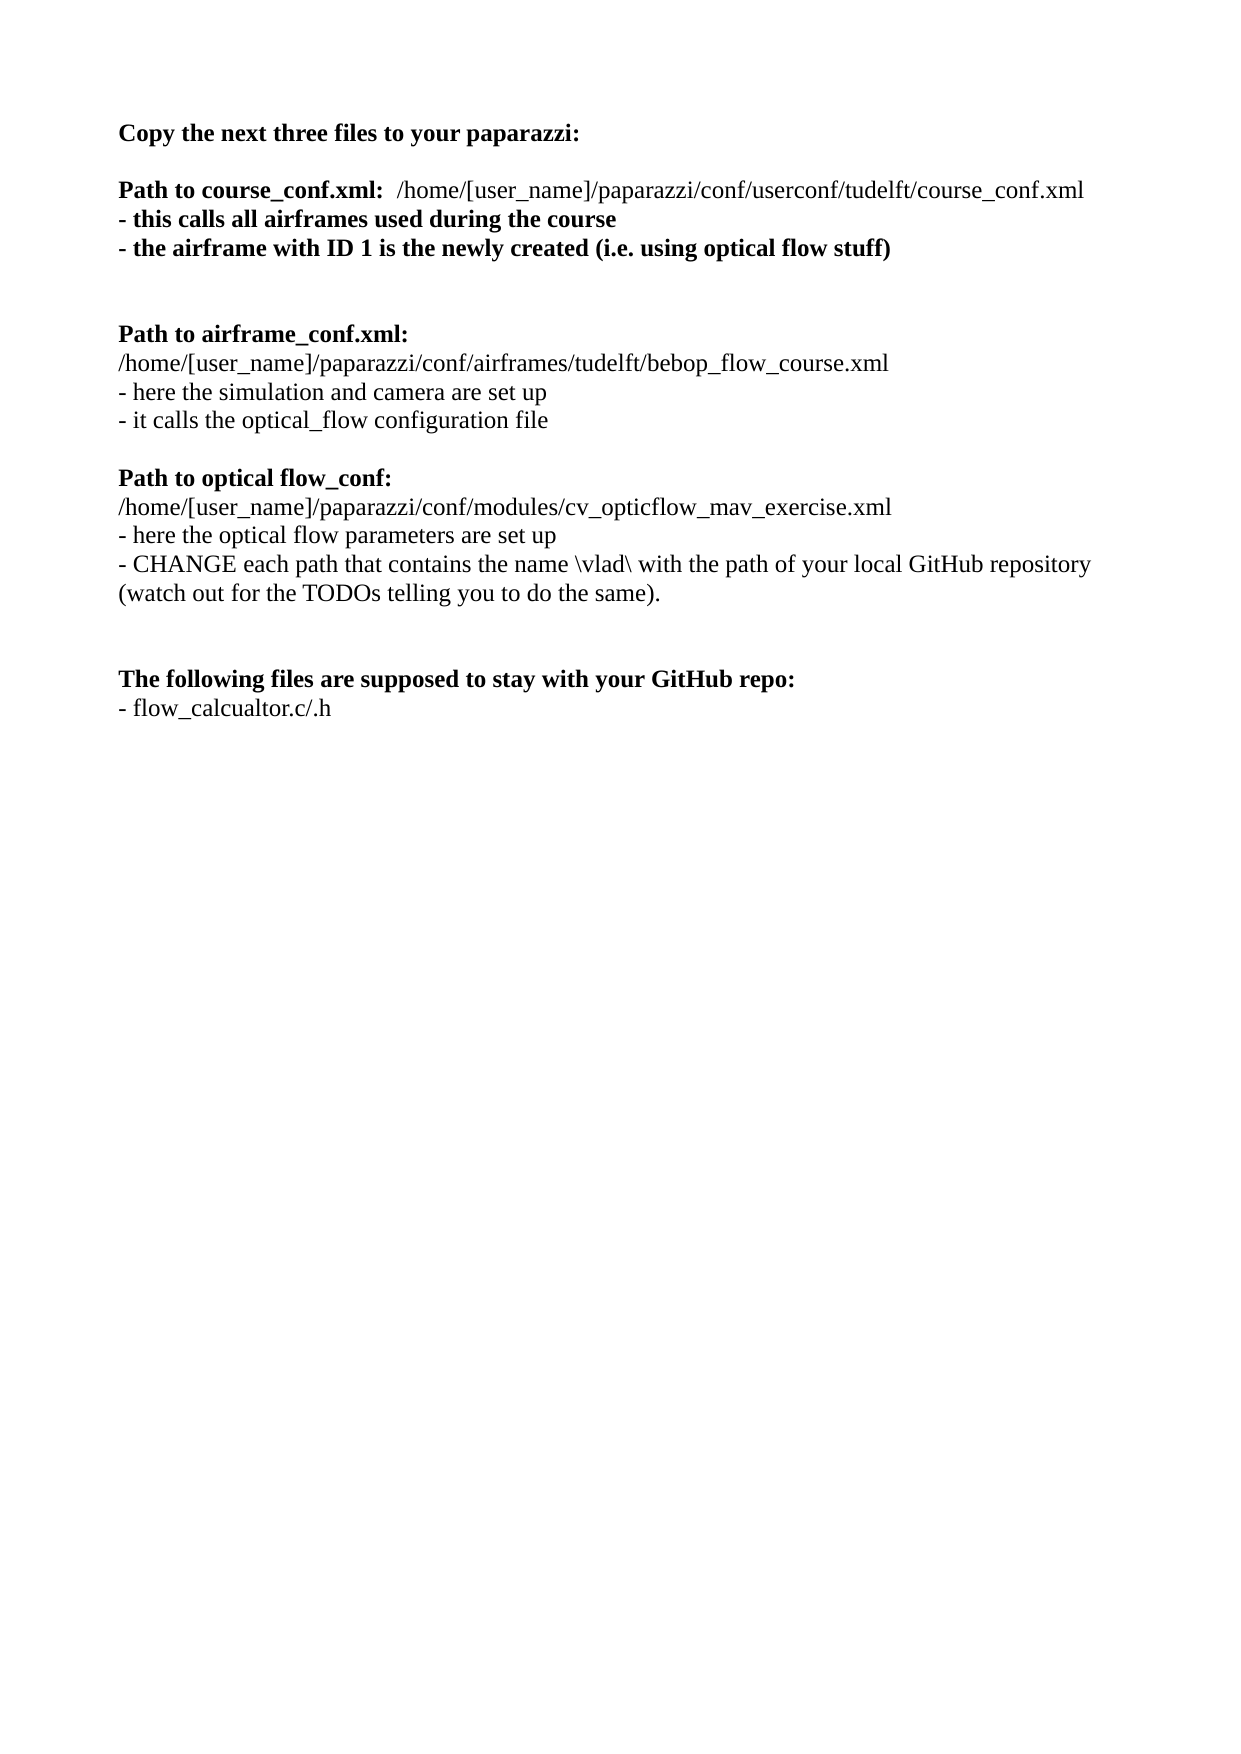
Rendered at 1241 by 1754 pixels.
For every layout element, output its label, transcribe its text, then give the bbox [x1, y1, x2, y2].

text The following files are supposed to stay with your GitHub repo: [118, 664, 1122, 693]
text - the airframe with ID 1 is the newly created (i.e. using optical flow stuff) [118, 233, 1122, 262]
text Copy the next three files to your paparazzi: [118, 118, 1122, 147]
text - here the optical flow parameters are set up [118, 521, 1122, 549]
text - CHANGE each path that contains the name \vlad\ with the path of your local GitHub repository (watch out for the TODOs telling you to do the same). [118, 549, 1122, 607]
text Path to course_conf.xml: /home/[user_name]/paparazzi/conf/userconf/tudelft/course_conf.xml [118, 176, 1122, 204]
text Path to optical flow_conf: /home/[user_name]/paparazzi/conf/modules/cv_opticflow_mav_exercise.xml [118, 463, 1122, 521]
text - flow_calcualtor.c/.h [118, 693, 1122, 722]
text - this calls all airframes used during the course [118, 204, 1122, 233]
text Path to airframe_conf.xml: /home/[user_name]/paparazzi/conf/airframes/tudelft/bebop_flow_course.xml [118, 319, 1122, 377]
text - here the simulation and camera are set up [118, 377, 1122, 406]
text - it calls the optical_flow configuration file [118, 406, 1122, 434]
